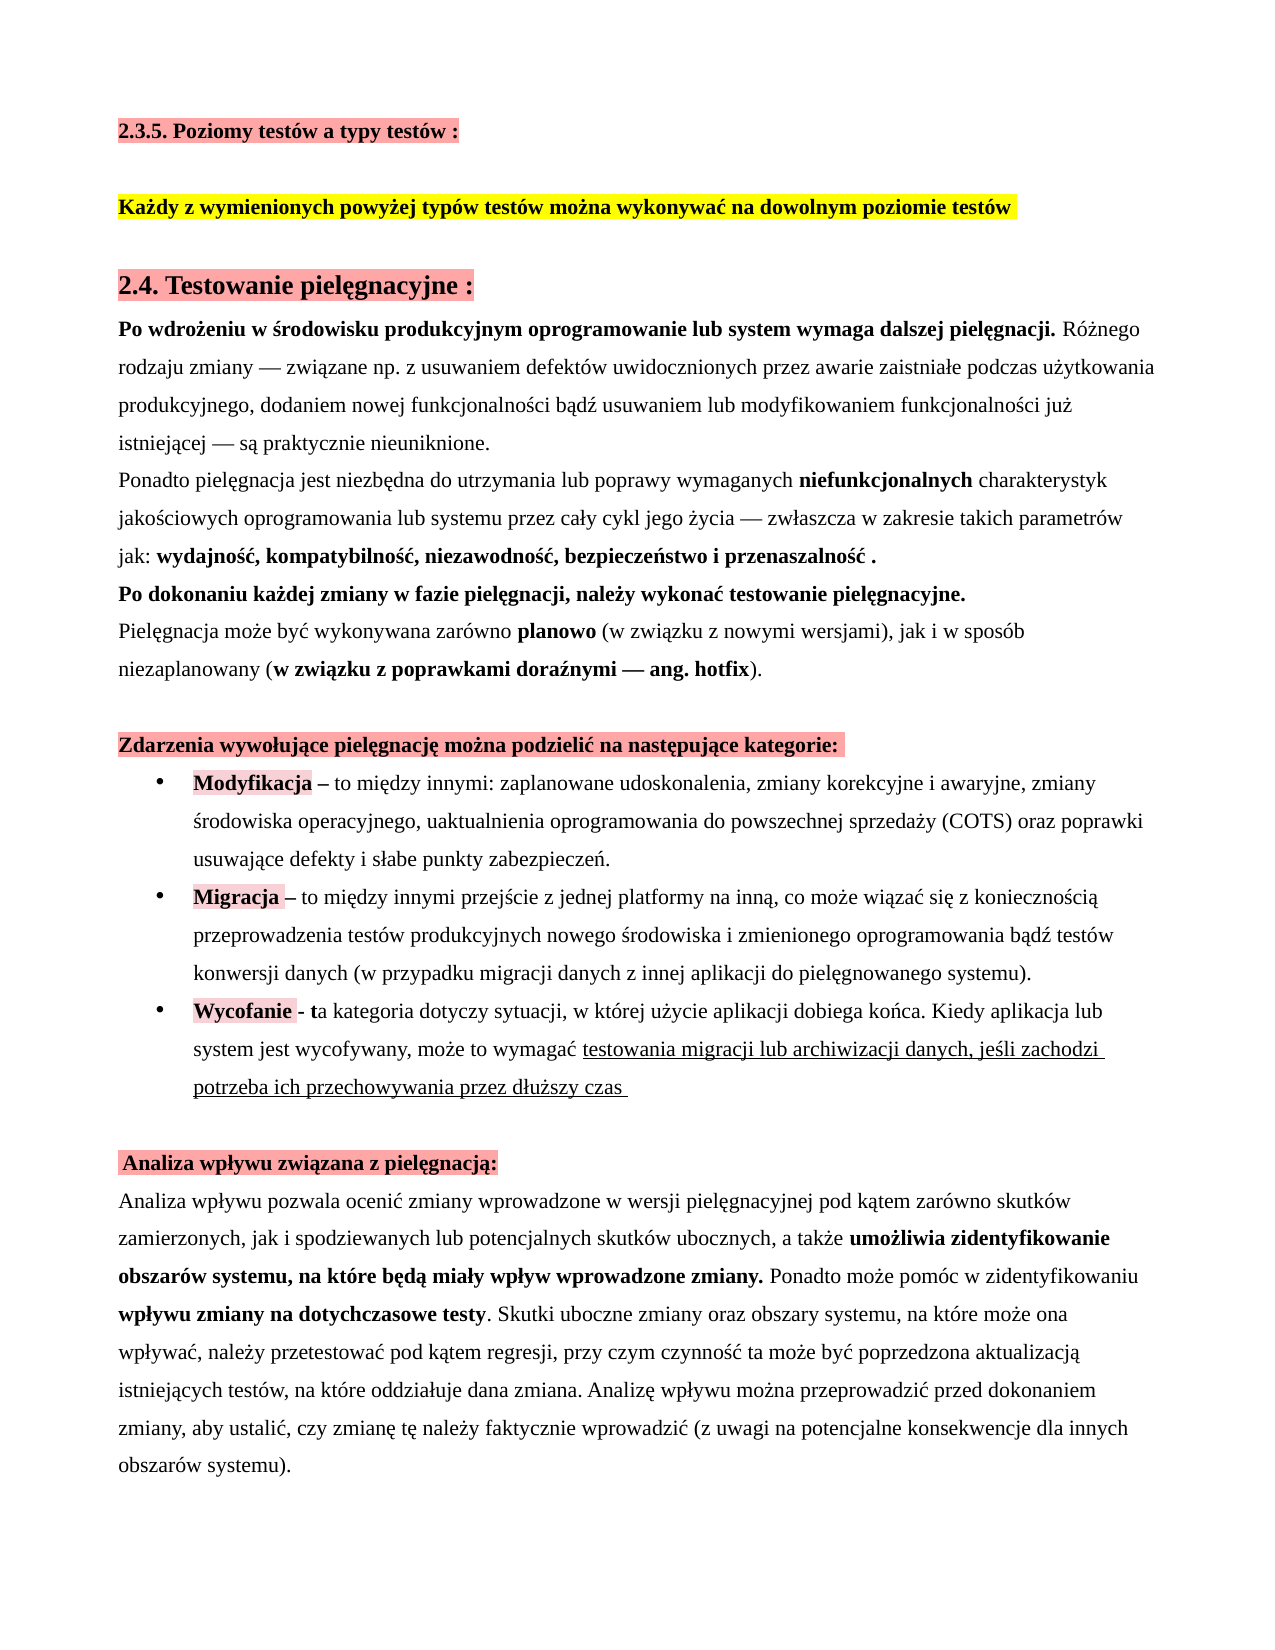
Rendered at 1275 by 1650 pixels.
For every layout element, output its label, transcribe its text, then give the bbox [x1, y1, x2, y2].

text Analiza wpływu pozwala ocenić zmiany wprowadzone w wersji pielęgnacyjnej pod kątem zarówno skutków zamierzonych, jak i spodziewanych lub potencjalnych skutków ubocznych, a także umożliwia zidentyfikowanie obszarów systemu, na które będą miały wpływ wprowadzone zmiany. Ponadto może pomóc w zidentyfikowaniu wpływu zmiany na dotychczasowe testy. Skutki uboczne zmiany oraz obszary systemu, na które może ona wpływać, należy przetestować pod kątem regresji, przy czym czynność ta może być poprzedzona aktualizacją istniejących testów, na które oddziałuje dana zmiana. Analizę wpływu można przeprowadzić przed dokonaniem zmiany, aby ustalić, czy zmianę tę należy faktycznie wprowadzić (z uwagi na potencjalne konsekwencje dla innych obszarów systemu). [118, 1188, 1157, 1477]
text Pielęgnacja może być wykonywana zarówno planowo (w związku z nowymi wersjami), jak i w sposób niezaplanowany (w związku z poprawkami doraźnymi — ang. hotfix). [118, 618, 1157, 682]
text Po wdrożeniu w środowisku produkcyjnym oprogramowanie lub system wymaga dalszej pielęgnacji. Różnego rodzaju zmiany — związane np. z usuwaniem defektów uwidocznionych przez awarie zaistniałe podczas użytkowania produkcyjnego, dodaniem nowej funkcjonalności bądź usuwaniem lub modyfikowaniem funkcjonalności już istniejącej — są praktycznie nieuniknione. [118, 316, 1157, 455]
text 2.4. Testowanie pielęgnacyjne : [118, 269, 1157, 301]
text Ponadto pielęgnacja jest niezbędna do utrzymania lub poprawy wymaganych niefunkcjonalnych charakterystyk jakościowych oprogramowania lub systemu przez cały cykl jego życia — zwłaszcza w zakresie takich parametrów jak: wydajność, kompatybilność, niezawodność, bezpieczeństwo i przenaszalność . [118, 467, 1157, 568]
text Po dokonaniu każdej zmiany w fazie pielęgnacji, należy wykonać testowanie pielęgnacyjne. [118, 581, 1157, 606]
text 2.3.5. Poziomy testów a typy testów : [118, 118, 1157, 143]
text Analiza wpływu związana z pielęgnacją: [118, 1150, 1157, 1175]
list Migracja – to między innymi przejście z jednej platformy na inną, co może wiązać się z koniecznością przeprowadzenia testów produkcyjnych nowego środowiska i zmienionego oprogramowania bądź testów konwersji danych (w przypadku migracji danych z innej aplikacji do pielęgnowanego systemu). [156, 884, 1157, 985]
list Modyfikacja – to między innymi: zaplanowane udoskonalenia, zmiany korekcyjne i awaryjne, zmiany środowiska operacyjnego, uaktualnienia oprogramowania do powszechnej sprzedaży (COTS) oraz poprawki usuwające defekty i słabe punkty zabezpieczeń. [156, 770, 1157, 871]
text Każdy z wymienionych powyżej typów testów można wykonywać na dowolnym poziomie testów [118, 194, 1157, 219]
text Zdarzenia wywołujące pielęgnację można podzielić na następujące kategorie: [118, 732, 1157, 757]
list Wycofanie - ta kategoria dotyczy sytuacji, w której użycie aplikacji dobiega końca. Kiedy aplikacja lub system jest wycofywany, może to wymagać testowania migracji lub archiwizacji danych, jeśli zachodzi potrzeba ich przechowywania przez dłuższy czas [156, 998, 1157, 1099]
